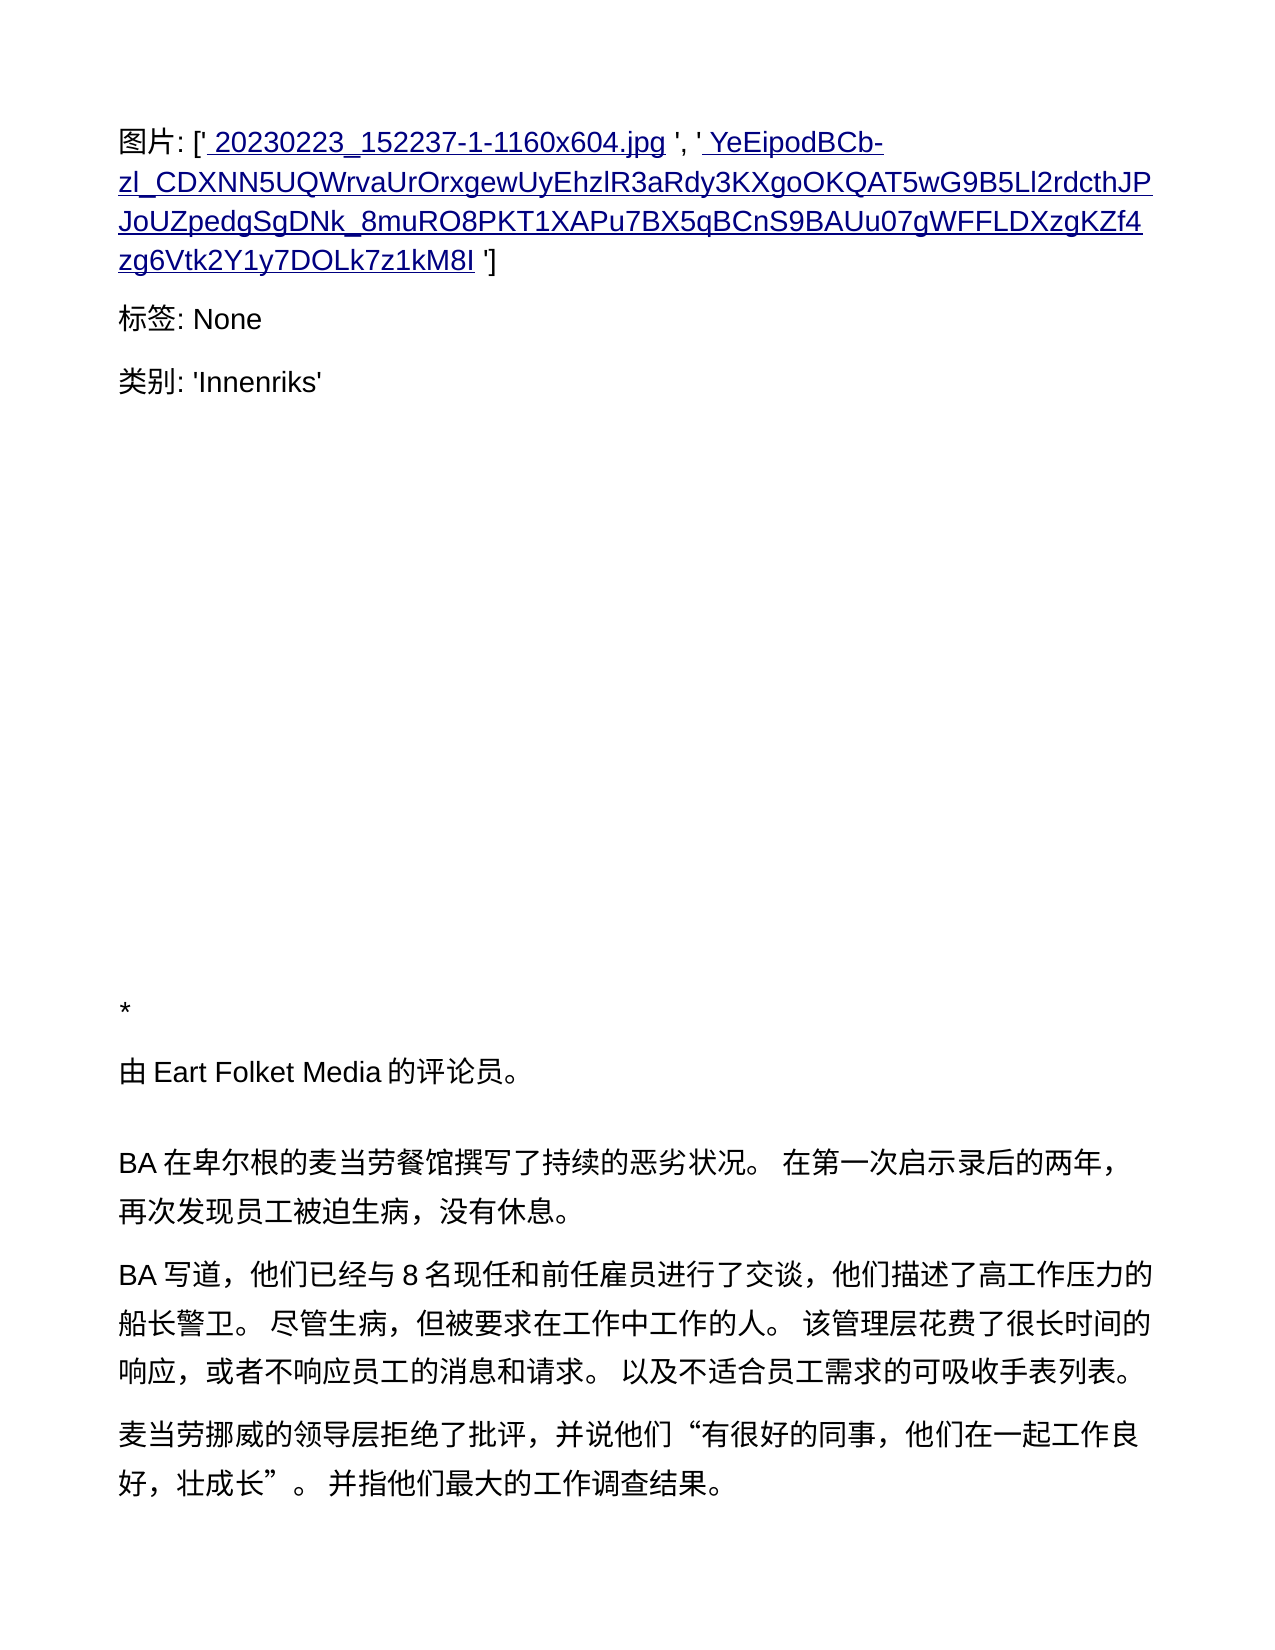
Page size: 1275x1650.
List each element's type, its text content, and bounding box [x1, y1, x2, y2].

text 标签: None [118, 296, 1157, 338]
text 图片: [' 20230223_152237-1-1160x604.jpg ', ' YeEipodBCb-zl_CDXNN5UQWrvaUrOrxgewUyEhzlR3aRdy3KXgoOKQAT5wG9B5Ll2rdcthJPJoUZpedgSgDNk_8muRO8PKT1XAPu7BX5qBCnS9BAUu07gWFFLDXzgKZf4zg6Vtk2Y1y7DOLk7z1kM8I '] [118, 118, 1157, 276]
text * [118, 422, 1157, 1028]
text BA在卑尔根的麦当劳餐馆撰写了持续的恶劣状况。 在第一次启示录后的两年，再次发现员工被迫生病，没有休息。 [118, 1140, 1157, 1231]
text 麦当劳挪威的领导层拒绝了批评，并说他们“有很好的同事，他们在一起工作良好，壮成长”。 并指他们最大的工作调查结果。 [118, 1412, 1157, 1503]
text 类别: 'Innenriks' [118, 359, 1157, 401]
text BA写道，他们已经与8名现任和前任雇员进行了交谈，他们描述了高工作压力的船长警卫。 尽管生病，但被要求在工作中工作的人。 该管理层花费了很长时间的响应，或者不响应员工的消息和请求。 以及不适合员工需求的可吸收手表列表。 [118, 1252, 1157, 1391]
text 由Eart Folket Media的评论员。 [118, 1048, 1157, 1090]
